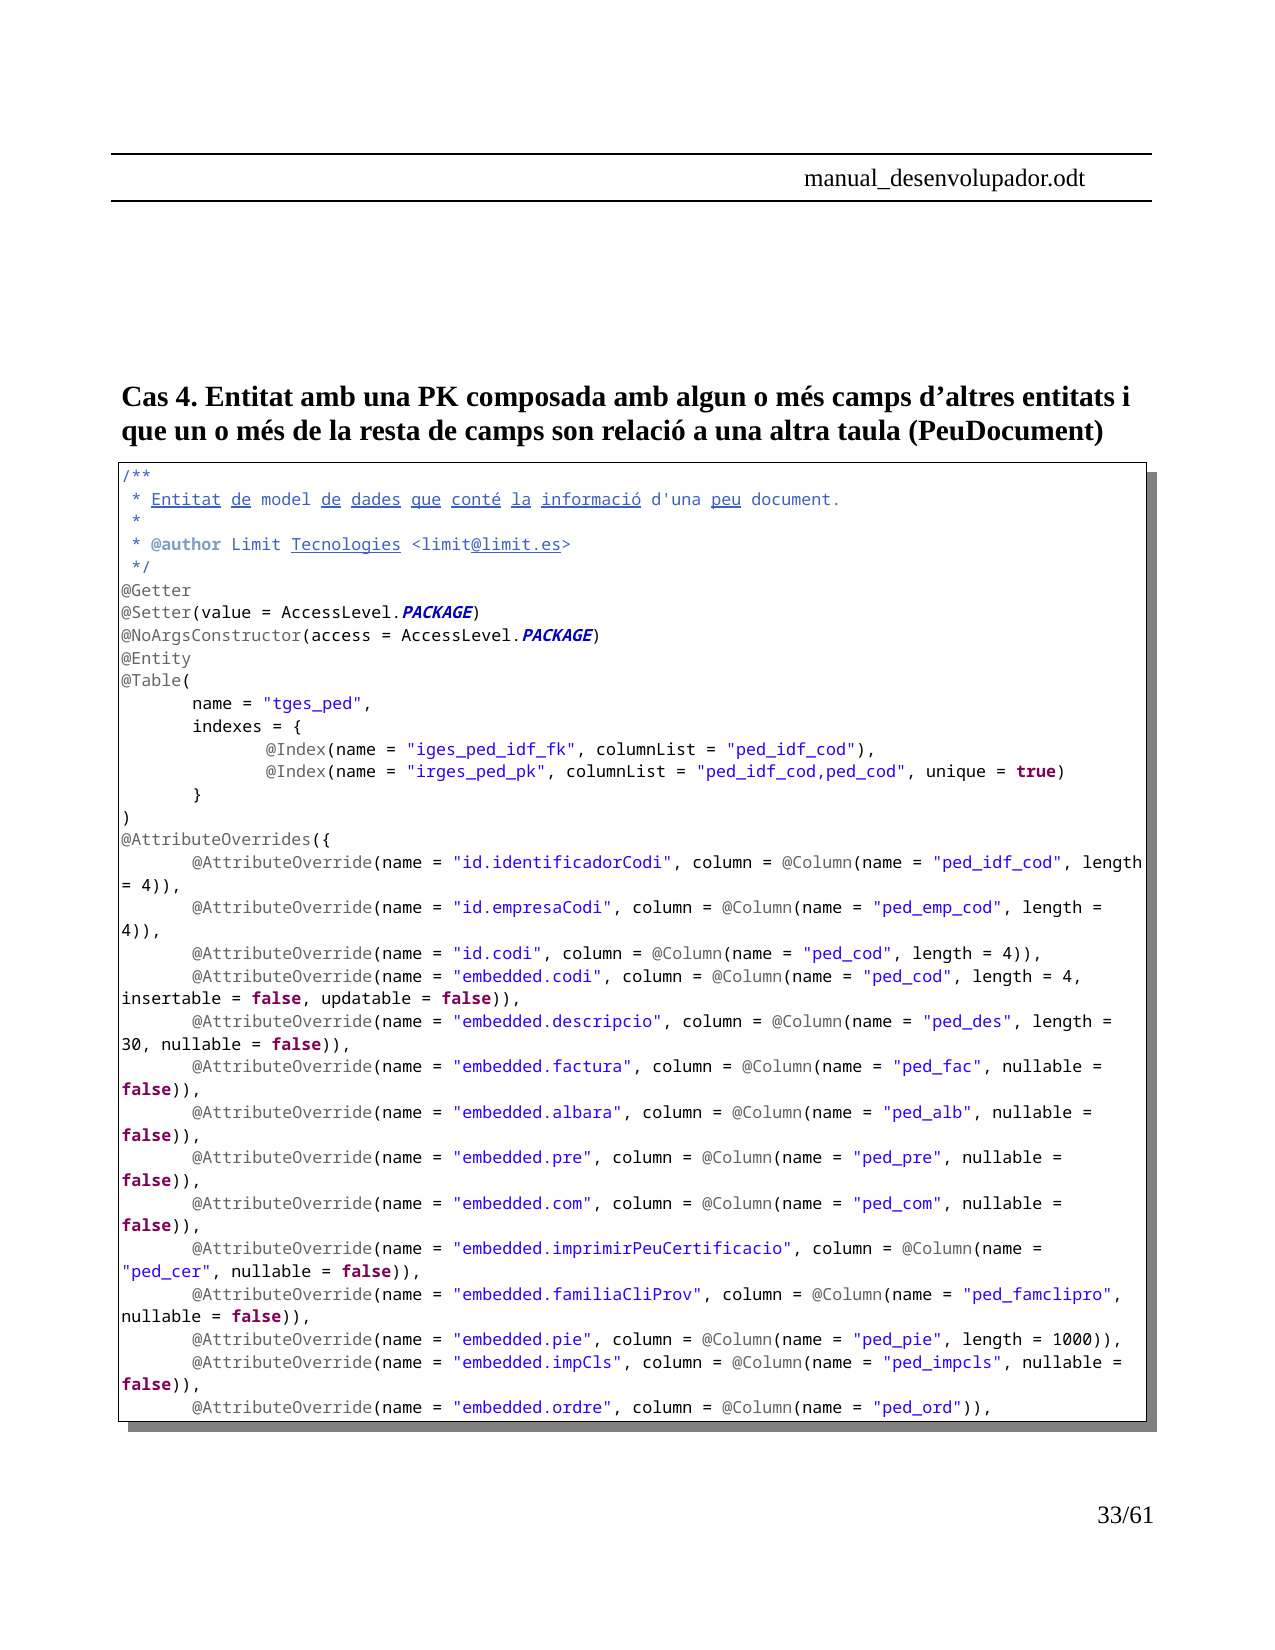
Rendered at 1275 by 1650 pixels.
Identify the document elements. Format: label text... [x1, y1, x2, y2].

text @Entity [119, 643, 1146, 666]
text @AttributeOverride(name = "id.identificadorCodi", column = @Column(name = "ped_idf_cod", length = 4)), [119, 848, 1146, 893]
text @AttributeOverride(name = "embedded.factura", column = @Column(name = "ped_fac", nullable = false)), [119, 1052, 1146, 1097]
text @AttributeOverride(name = "id.codi", column = @Column(name = "ped_cod", length = 4)), [119, 938, 1146, 961]
text indexes = { [119, 711, 1146, 734]
text @AttributeOverride(name = "embedded.pre", column = @Column(name = "ped_pre", nullable = false)), [119, 1143, 1146, 1188]
text @NoArgsConstructor(access = AccessLevel.PACKAGE) [119, 621, 1146, 643]
text * Entitat de model de dades que conté la informació d'una peu document. [119, 484, 1146, 507]
text @AttributeOverride(name = "embedded.descripcio", column = @Column(name = "ped_des", length = 30, nullable = false)), [119, 1007, 1146, 1052]
text @AttributeOverrides({ [119, 825, 1146, 848]
text @AttributeOverride(name = "embedded.com", column = @Column(name = "ped_com", nullable = false)), [119, 1188, 1146, 1234]
text } [119, 779, 1146, 802]
text @AttributeOverride(name = "embedded.impCls", column = @Column(name = "ped_impcls", nullable = false)), [119, 1347, 1146, 1393]
text @AttributeOverride(name = "embedded.ordre", column = @Column(name = "ped_ord")), [119, 1393, 1146, 1421]
text @Setter(value = AccessLevel.PACKAGE) [119, 598, 1146, 621]
text @AttributeOverride(name = "embedded.codi", column = @Column(name = "ped_cod", length = 4, insertable = false, updatable = false)), [119, 961, 1146, 1007]
text @Index(name = "iges_ped_idf_fk", columnList = "ped_idf_cod"), [119, 734, 1146, 757]
text @AttributeOverride(name = "embedded.albara", column = @Column(name = "ped_alb", nullable = false)), [119, 1097, 1146, 1143]
text @AttributeOverride(name = "id.empresaCodi", column = @Column(name = "ped_emp_cod", length = 4)), [119, 893, 1146, 938]
text @AttributeOverride(name = "embedded.pie", column = @Column(name = "ped_pie", length = 1000)), [119, 1324, 1146, 1347]
text @AttributeOverride(name = "embedded.familiaCliProv", column = @Column(name = "ped_famclipro", nullable = false)), [119, 1279, 1146, 1324]
text /** [119, 463, 1146, 484]
text ) [119, 802, 1146, 825]
text */ [119, 552, 1146, 575]
text @AttributeOverride(name = "embedded.imprimirPeuCertificacio", column = @Column(name = "ped_cer", nullable = false)), [119, 1234, 1146, 1279]
text @Getter [119, 575, 1146, 598]
text * [119, 507, 1146, 530]
text @Table( [119, 666, 1146, 689]
text * @author Limit Tecnologies <limit@limit.es> [119, 530, 1146, 552]
subtitle Cas 4. Entitat amb una PK composada amb algun o més camps d’altres entitats i que un o més de la resta de camps son relació a una altra taula (PeuDocument) [118, 376, 1157, 449]
text name = "tges_ped", [119, 689, 1146, 711]
text @Index(name = "irges_ped_pk", columnList = "ped_idf_cod,ped_cod", unique = true) [119, 757, 1146, 779]
